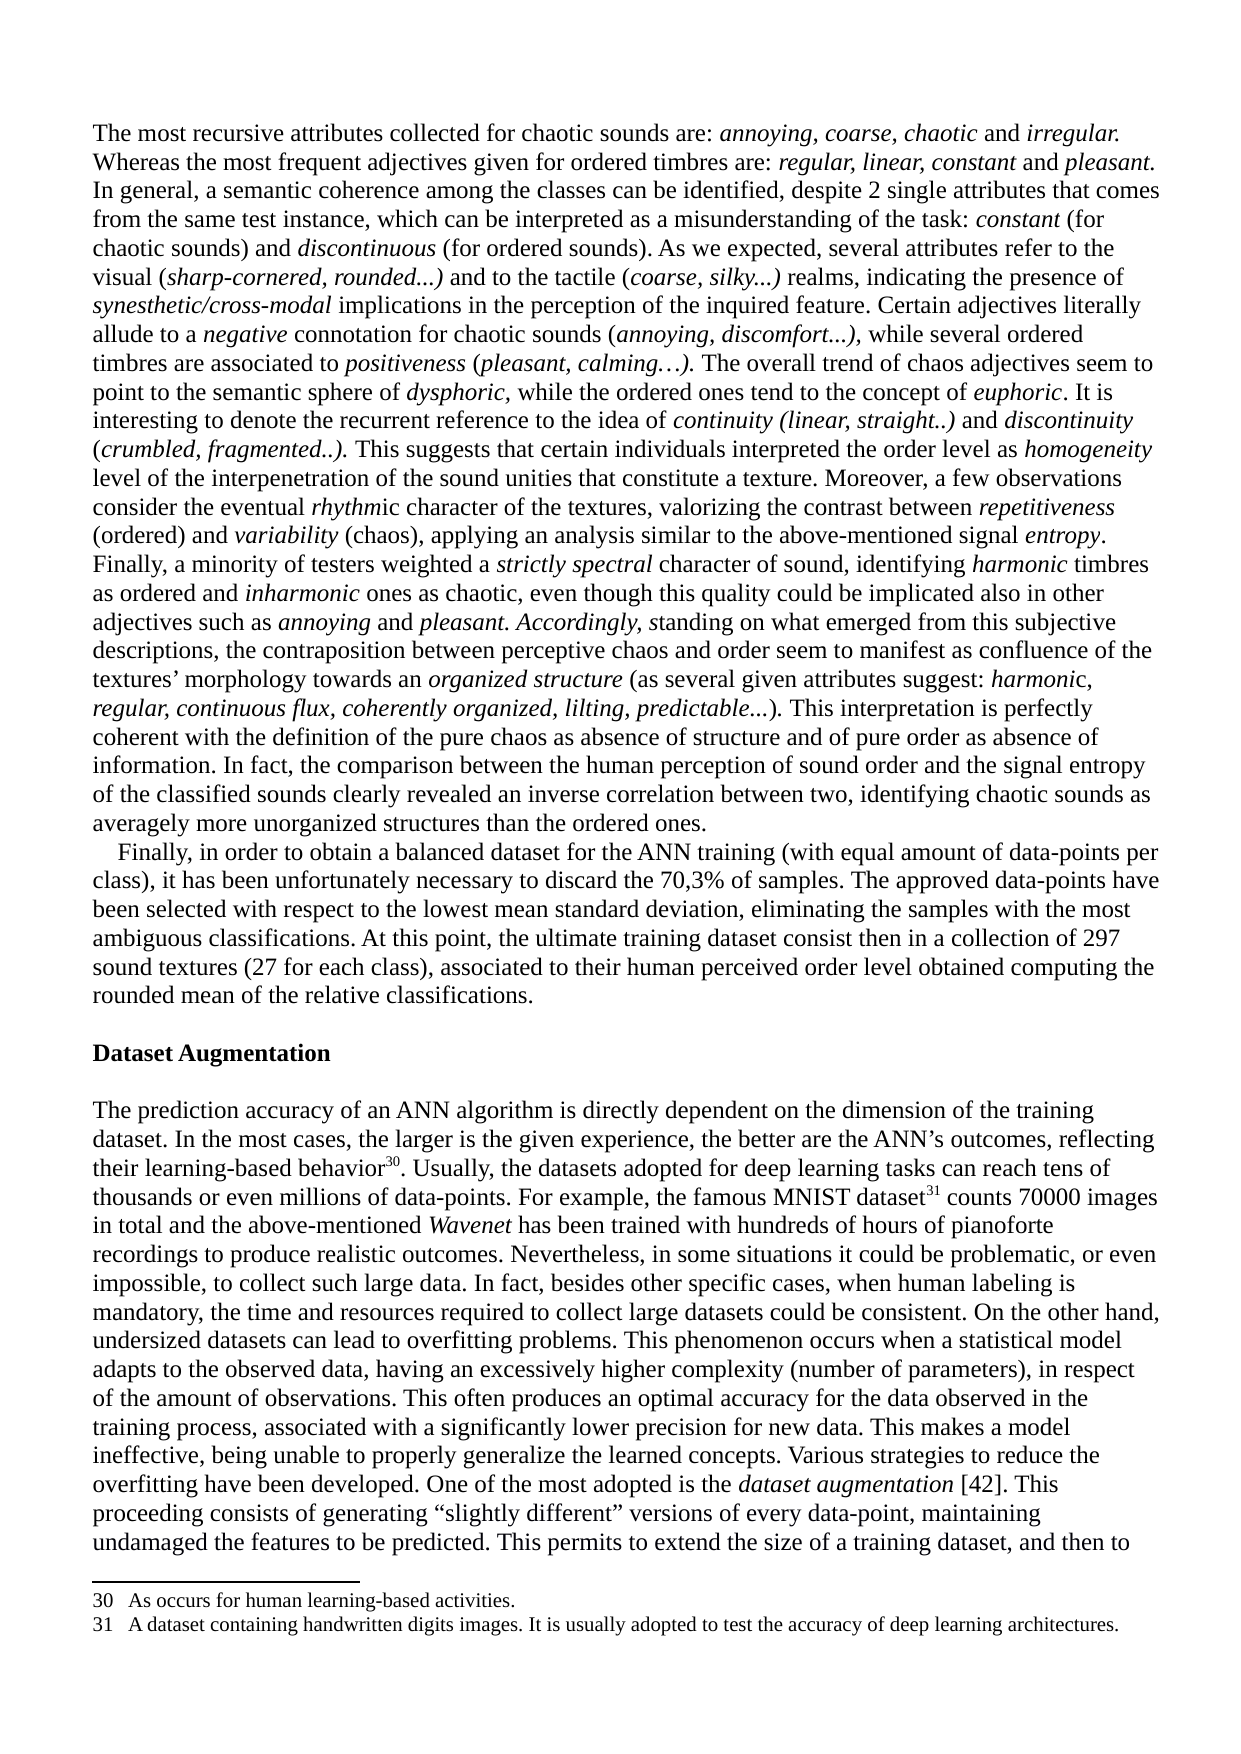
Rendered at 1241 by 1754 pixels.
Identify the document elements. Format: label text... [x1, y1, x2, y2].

text The most recursive attributes collected for chaotic sounds are: annoying, coarse, chaotic and irregular. Whereas the most frequent adjectives given for ordered timbres are: regular, linear, constant and pleasant. In general, a semantic coherence among the classes can be identified, despite 2 single attributes that comes from the same test instance, which can be interpreted as a misunderstanding of the task: constant (for chaotic sounds) and discontinuous (for ordered sounds). As we expected, several attributes refer to the visual (sharp-cornered, rounded...) and to the tactile (coarse, silky...) realms, indicating the presence of synesthetic/cross-modal implications in the perception of the inquired feature. Certain adjectives literally allude to a negative connotation for chaotic sounds (annoying, discomfort...), while several ordered timbres are associated to positiveness (pleasant, calming…). The overall trend of chaos adjectives seem to point to the semantic sphere of dysphoric, while the ordered ones tend to the concept of euphoric. It is interesting to denote the recurrent reference to the idea of continuity (linear, straight..) and discontinuity (crumbled, fragmented..). This suggests that certain individuals interpreted the order level as homogeneity level of the interpenetration of the sound unities that constitute a texture. Moreover, a few observations consider the eventual rhythmic character of the textures, valorizing the contrast between repetitiveness (ordered) and variability (chaos), applying an analysis similar to the above-mentioned signal entropy. Finally, a minority of testers weighted a strictly spectral character of sound, identifying harmonic timbres as ordered and inharmonic ones as chaotic, even though this quality could be implicated also in other adjectives such as annoying and pleasant. Accordingly, standing on what emerged from this subjective descriptions, the contraposition between perceptive chaos and order seem to manifest as confluence of the textures’ morphology towards an organized structure (as several given attributes suggest: harmonic, regular, continuous flux, coherently organized, lilting, predictable...). This interpretation is perfectly coherent with the definition of the pure chaos as absence of structure and of pure order as absence of information. In fact, the comparison between the human perception of sound order and the signal entropy of the classified sounds clearly revealed an inverse correlation between two, identifying chaotic sounds as averagely more unorganized structures than the ordered ones. [92, 118, 1160, 837]
text As occurs for human learning-based activities. [92, 1588, 1160, 1612]
text Dataset Augmentation [92, 1038, 1160, 1067]
text The prediction accuracy of an ANN algorithm is directly dependent on the dimension of the training dataset. In the most cases, the larger is the given experience, the better are the ANN’s outcomes, reflecting their learning-based behavior. Usually, the datasets adopted for deep learning tasks can reach tens of thousands or even millions of data-points. For example, the famous MNIST dataset counts 70000 images in total and the above-mentioned Wavenet has been trained with hundreds of hours of pianoforte recordings to produce realistic outcomes. Nevertheless, in some situations it could be problematic, or even impossible, to collect such large data. In fact, besides other specific cases, when human labeling is mandatory, the time and resources required to collect large datasets could be consistent. On the other hand, undersized datasets can lead to overfitting problems. This phenomenon occurs when a statistical model adapts to the observed data, having an excessively higher complexity (number of parameters), in respect of the amount of observations. This often produces an optimal accuracy for the data observed in the training process, associated with a significantly lower precision for new data. This makes a model ineffective, being unable to properly generalize the learned concepts. Various strategies to reduce the overfitting have been developed. One of the most adopted is the dataset augmentation [42]. This proceeding consists of generating “slightly different” versions of every data-point, maintaining undamaged the features to be predicted. This permits to extend the size of a training dataset, and then to [92, 1096, 1160, 1556]
text A dataset containing handwritten digits images. It is usually adopted to test the accuracy of deep learning architectures. [92, 1612, 1160, 1636]
text Finally, in order to obtain a balanced dataset for the ANN training (with equal amount of data-points per class), it has been unfortunately necessary to discard the 70,3% of samples. The approved data-points have been selected with respect to the lowest mean standard deviation, eliminating the samples with the most ambiguous classifications. At this point, the ultimate training dataset consist then in a collection of 297 sound textures (27 for each class), associated to their human perceived order level obtained computing the rounded mean of the relative classifications. [92, 837, 1160, 1009]
